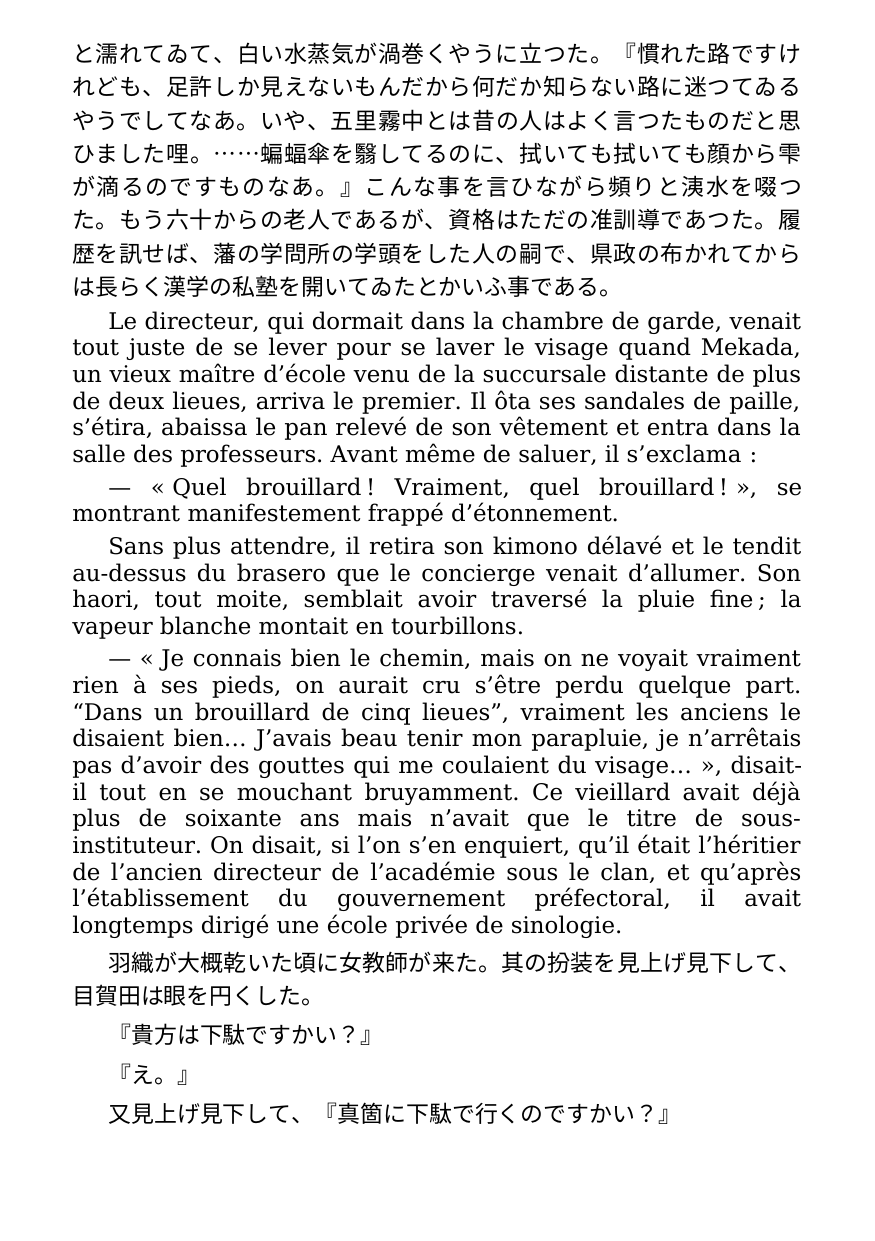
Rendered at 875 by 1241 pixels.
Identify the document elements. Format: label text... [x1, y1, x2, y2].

text 又見上げ見下して、『真箇に下駄で行くのですかい？』 [72, 1096, 802, 1129]
text と濡れてゐて、白い水蒸気が渦巻くやうに立つた。『慣れた路ですけれども、足許しか見えないもんだから何だか知らない路に迷つてゐるやうでしてなあ。いや、五里霧中とは昔の人はよく言つたものだと思ひました哩。……蝙蝠傘を翳してるのに、拭いても拭いても顔から雫が滴るのですものなあ。』こんな事を言ひながら頻りと洟水を啜つた。もう六十からの老人であるが、資格はただの准訓導であつた。履歴を訊せば、藩の学問所の学頭をした人の嗣で、県政の布かれてからは長らく漢学の私塾を開いてゐたとかいふ事である。 [72, 36, 802, 302]
text Le directeur, qui dormait dans la chambre de garde, venait tout juste de se lever pour se laver le visage quand Mekada, un vieux maître d’école venu de la succursale distante de plus de deux lieues, arriva le premier. Il ôta ses sandales de paille, s’étira, abaissa le pan relevé de son vêtement et entra dans la salle des professeurs. Avant même de saluer, il s’exclama : [72, 308, 802, 468]
text 『貴方は下駄ですかい？』 [72, 1017, 802, 1051]
text — « Quel brouillard ! Vraiment, quel brouillard ! », se montrant manifestement frappé d’étonnement. [72, 474, 802, 527]
text 羽織が大概乾いた頃に女教師が来た。其の扮装を見上げ見下して、目賀田は眼を円くした。 [72, 945, 802, 1011]
text 『え。』 [72, 1056, 802, 1090]
text — « Je connais bien le chemin, mais on ne voyait vraiment rien à ses pieds, on aurait cru s’être perdu quelque part. “Dans un brouillard de cinq lieues”, vraiment les anciens le disaient bien… J’avais beau tenir mon parapluie, je n’arrêtais pas d’avoir des gouttes qui me coulaient du visage… », disait-il tout en se mouchant bruyamment. Ce vieillard avait déjà plus de soixante ans mais n’avait que le titre de sous-instituteur. On disait, si l’on s’en enquiert, qu’il était l’héritier de l’ancien directeur de l’académie sous le clan, et qu’après l’établissement du gouvernement préfectoral, il avait longtemps dirigé une école privée de sinologie. [72, 646, 802, 939]
text Sans plus attendre, il retira son kimono délavé et le tendit au-dessus du brasero que le concierge venait d’allumer. Son haori, tout moite, semblait avoir traversé la pluie fine ; la vapeur blanche montait en tourbillons. [72, 533, 802, 640]
